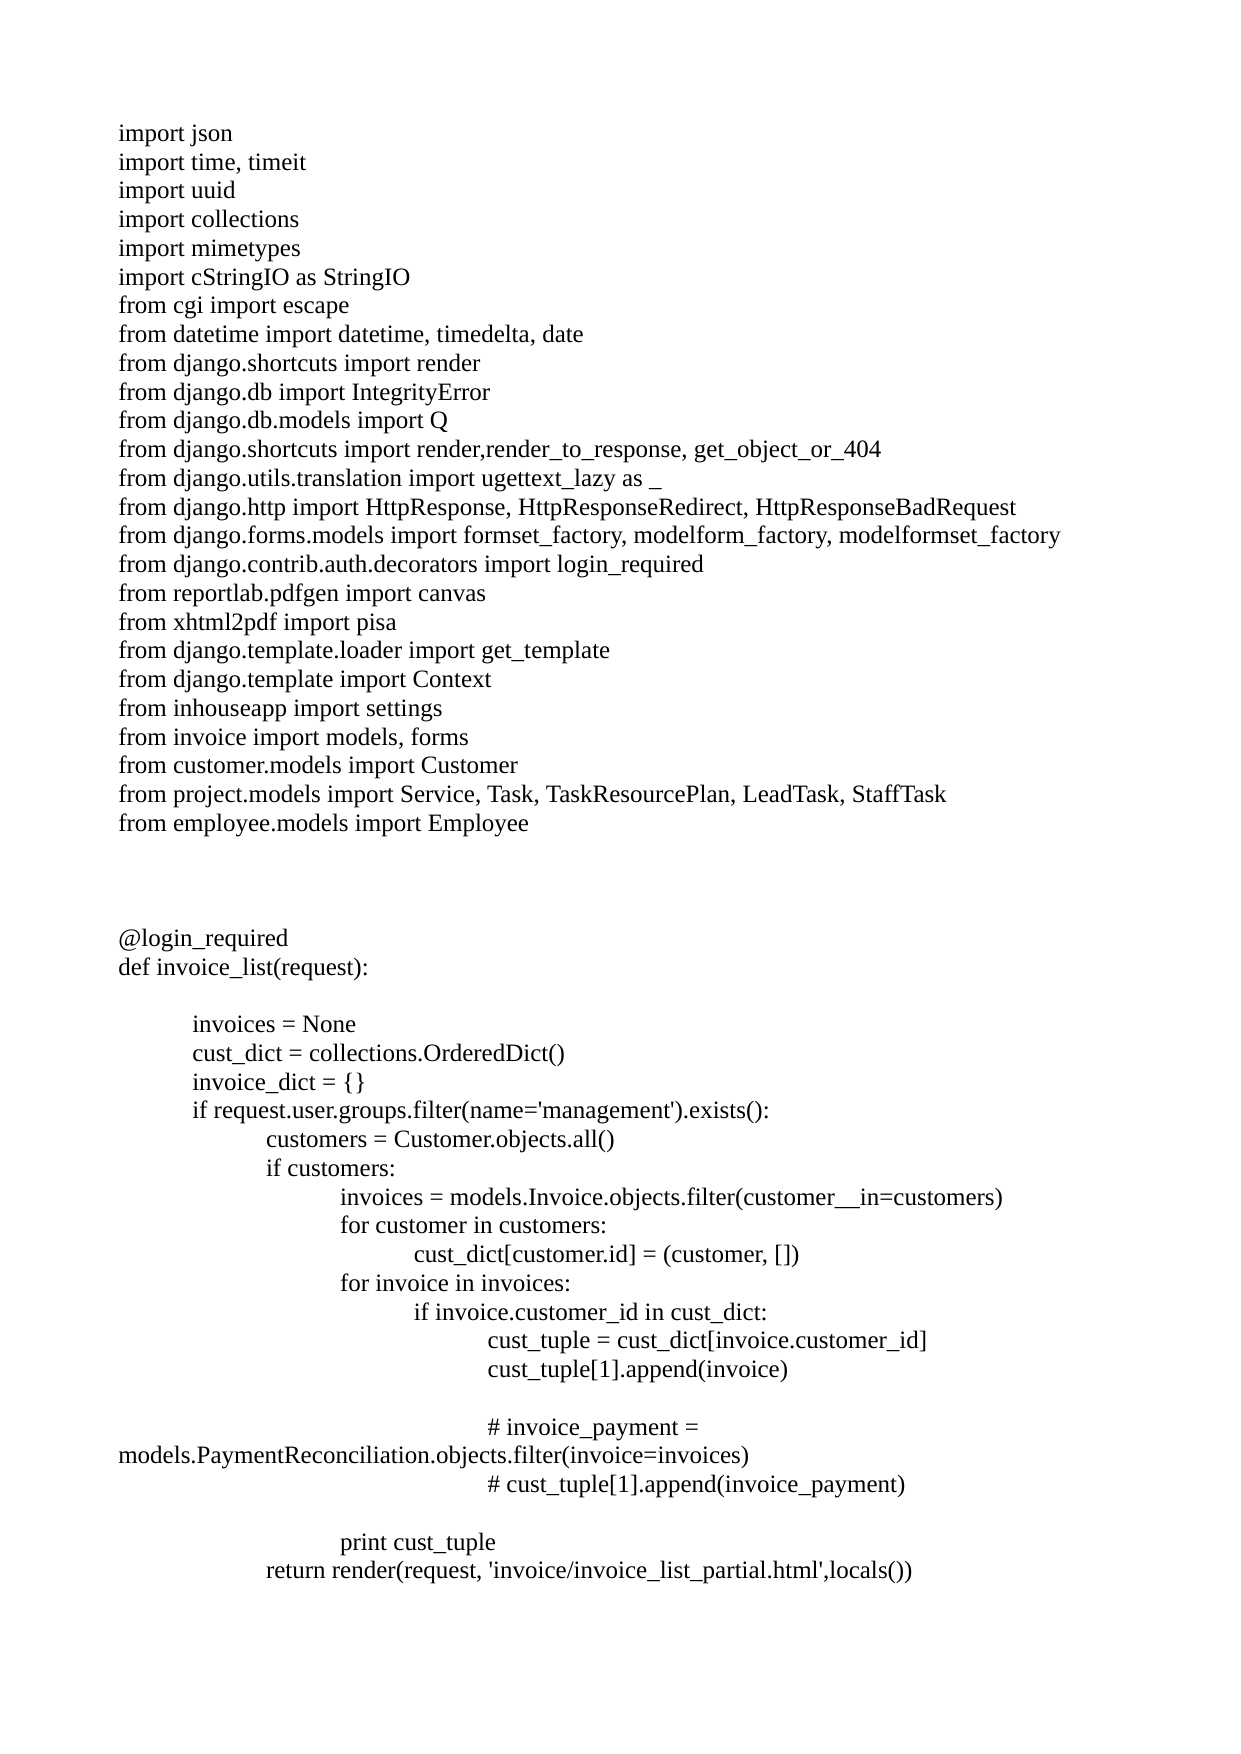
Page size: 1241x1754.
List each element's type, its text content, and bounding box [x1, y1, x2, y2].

text # invoice_payment = models.PaymentReconciliation.objects.filter(invoice=invoices) [118, 1412, 1122, 1469]
text import mimetypes [118, 233, 1122, 262]
text # cust_tuple[1].append(invoice_payment) [118, 1469, 1122, 1498]
text customers = Customer.objects.all() [118, 1124, 1122, 1153]
text from django.utils.translation import ugettext_lazy as _ [118, 463, 1122, 492]
text from datetime import datetime, timedelta, date [118, 319, 1122, 348]
text from django.contrib.auth.decorators import login_required [118, 549, 1122, 578]
text from project.models import Service, Task, TaskResourcePlan, LeadTask, StaffTask [118, 779, 1122, 808]
text import uuid [118, 176, 1122, 204]
text from customer.models import Customer [118, 751, 1122, 779]
text def invoice_list(request): [118, 952, 1122, 981]
text invoice_dict = {} [118, 1067, 1122, 1096]
text if customers: [118, 1153, 1122, 1182]
text from employee.models import Employee [118, 808, 1122, 837]
text from django.template.loader import get_template [118, 636, 1122, 664]
text import time, timeit [118, 147, 1122, 176]
text from xhtml2pdf import pisa [118, 607, 1122, 636]
text import cStringIO as StringIO [118, 262, 1122, 291]
text invoices = models.Invoice.objects.filter(customer__in=customers) [118, 1182, 1122, 1211]
text from django.forms.models import formset_factory, modelform_factory, modelformset_factory [118, 521, 1122, 549]
text return render(request, 'invoice/invoice_list_partial.html',locals()) [118, 1556, 1122, 1584]
text print cust_tuple [118, 1527, 1122, 1556]
text from django.db.models import Q [118, 406, 1122, 434]
text invoices = None [118, 1009, 1122, 1038]
text if invoice.customer_id in cust_dict: [118, 1297, 1122, 1326]
text for invoice in invoices: [118, 1268, 1122, 1297]
text from django.db import IntegrityError [118, 377, 1122, 406]
text import json [118, 118, 1122, 147]
text from django.template import Context [118, 664, 1122, 693]
text if request.user.groups.filter(name='management').exists(): [118, 1096, 1122, 1124]
text from django.shortcuts import render [118, 348, 1122, 377]
text from django.http import HttpResponse, HttpResponseRedirect, HttpResponseBadRequest [118, 492, 1122, 521]
text from reportlab.pdfgen import canvas [118, 578, 1122, 607]
text import collections [118, 204, 1122, 233]
text for customer in customers: [118, 1211, 1122, 1239]
text cust_tuple[1].append(invoice) [118, 1354, 1122, 1383]
text @login_required [118, 923, 1122, 952]
text from cgi import escape [118, 291, 1122, 319]
text from django.shortcuts import render,render_to_response, get_object_or_404 [118, 434, 1122, 463]
text cust_dict[customer.id] = (customer, []) [118, 1239, 1122, 1268]
text from inhouseapp import settings [118, 693, 1122, 722]
text cust_tuple = cust_dict[invoice.customer_id] [118, 1326, 1122, 1354]
text cust_dict = collections.OrderedDict() [118, 1038, 1122, 1067]
text from invoice import models, forms [118, 722, 1122, 751]
